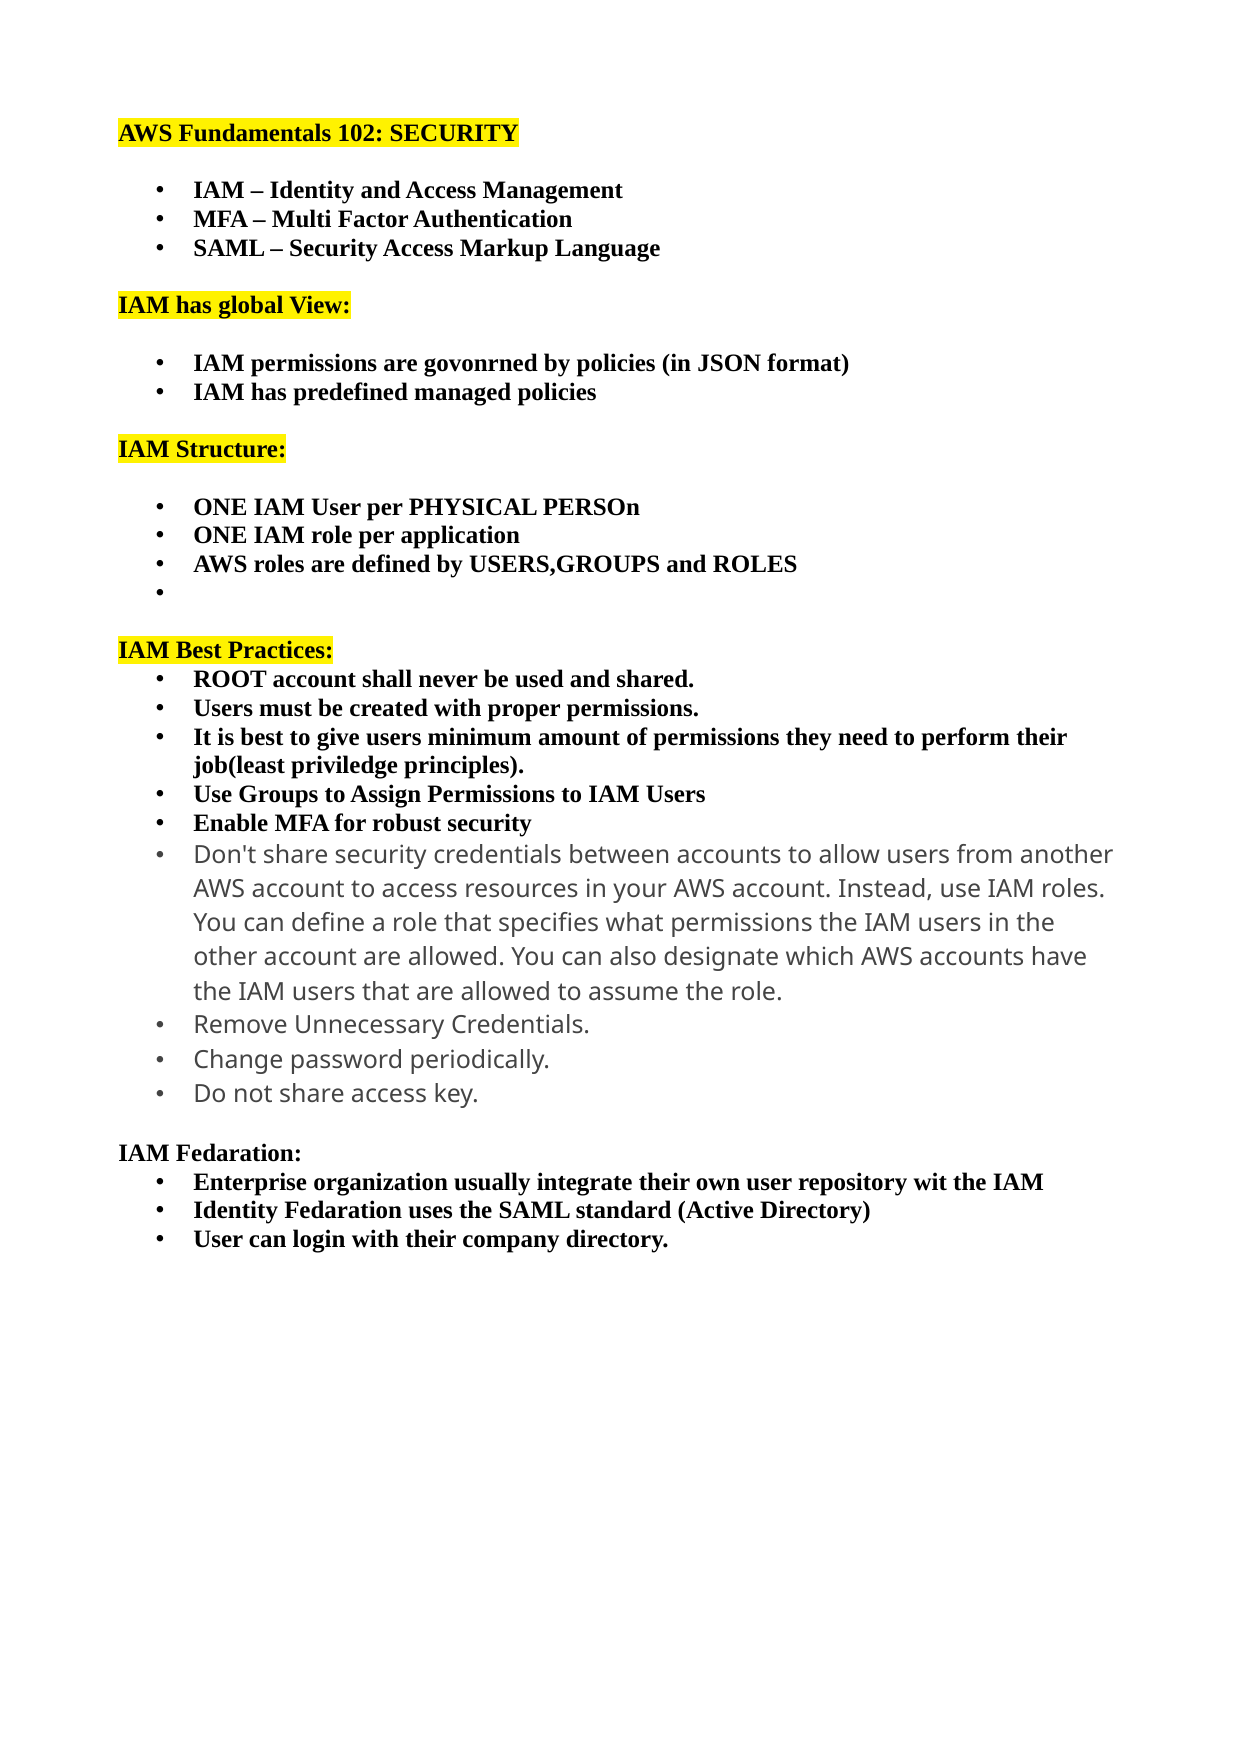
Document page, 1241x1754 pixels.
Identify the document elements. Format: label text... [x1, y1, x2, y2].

list MFA – Multi Factor Authentication [156, 204, 1122, 233]
list Identity Fedaration uses the SAML standard (Active Directory) [156, 1196, 1122, 1224]
list IAM permissions are govonrned by policies (in JSON format) [156, 348, 1122, 377]
list User can login with their company directory. [156, 1224, 1122, 1253]
list Change password periodically. [156, 1041, 1122, 1075]
list SAML – Security Access Markup Language [156, 233, 1122, 262]
list Enable MFA for robust security [156, 808, 1122, 837]
list AWS roles are defined by USERS,GROUPS and ROLES [156, 549, 1122, 578]
list ROOT account shall never be used and shared. [156, 664, 1122, 693]
text AWS Fundamentals 102: SECURITY [118, 118, 1122, 147]
list Enterprise organization usually integrate their own user repository wit the IAM [156, 1167, 1122, 1196]
list It is best to give users minimum amount of permissions they need to perform their job(least priviledge principles). [156, 722, 1122, 779]
list Do not share access key. [156, 1075, 1122, 1109]
list ONE IAM role per application [156, 521, 1122, 549]
list Users must be created with proper permissions. [156, 693, 1122, 722]
text IAM Best Practices: [118, 636, 1122, 664]
list IAM has predefined managed policies [156, 377, 1122, 406]
list Remove Unnecessary Credentials. [156, 1007, 1122, 1041]
text IAM has global View: [118, 291, 1122, 319]
list Don't share security credentials between accounts to allow users from another AWS account to access resources in your AWS account. Instead, use IAM roles. You can define a role that specifies what permissions the IAM users in the other account are allowed. You can also designate which AWS accounts have the IAM users that are allowed to assume the role. [156, 837, 1122, 1007]
list ONE IAM User per PHYSICAL PERSOn [156, 492, 1122, 521]
text IAM Structure: [118, 434, 1122, 463]
text IAM Fedaration: [118, 1138, 1122, 1167]
list Use Groups to Assign Permissions to IAM Users [156, 779, 1122, 808]
list IAM – Identity and Access Management [156, 176, 1122, 204]
